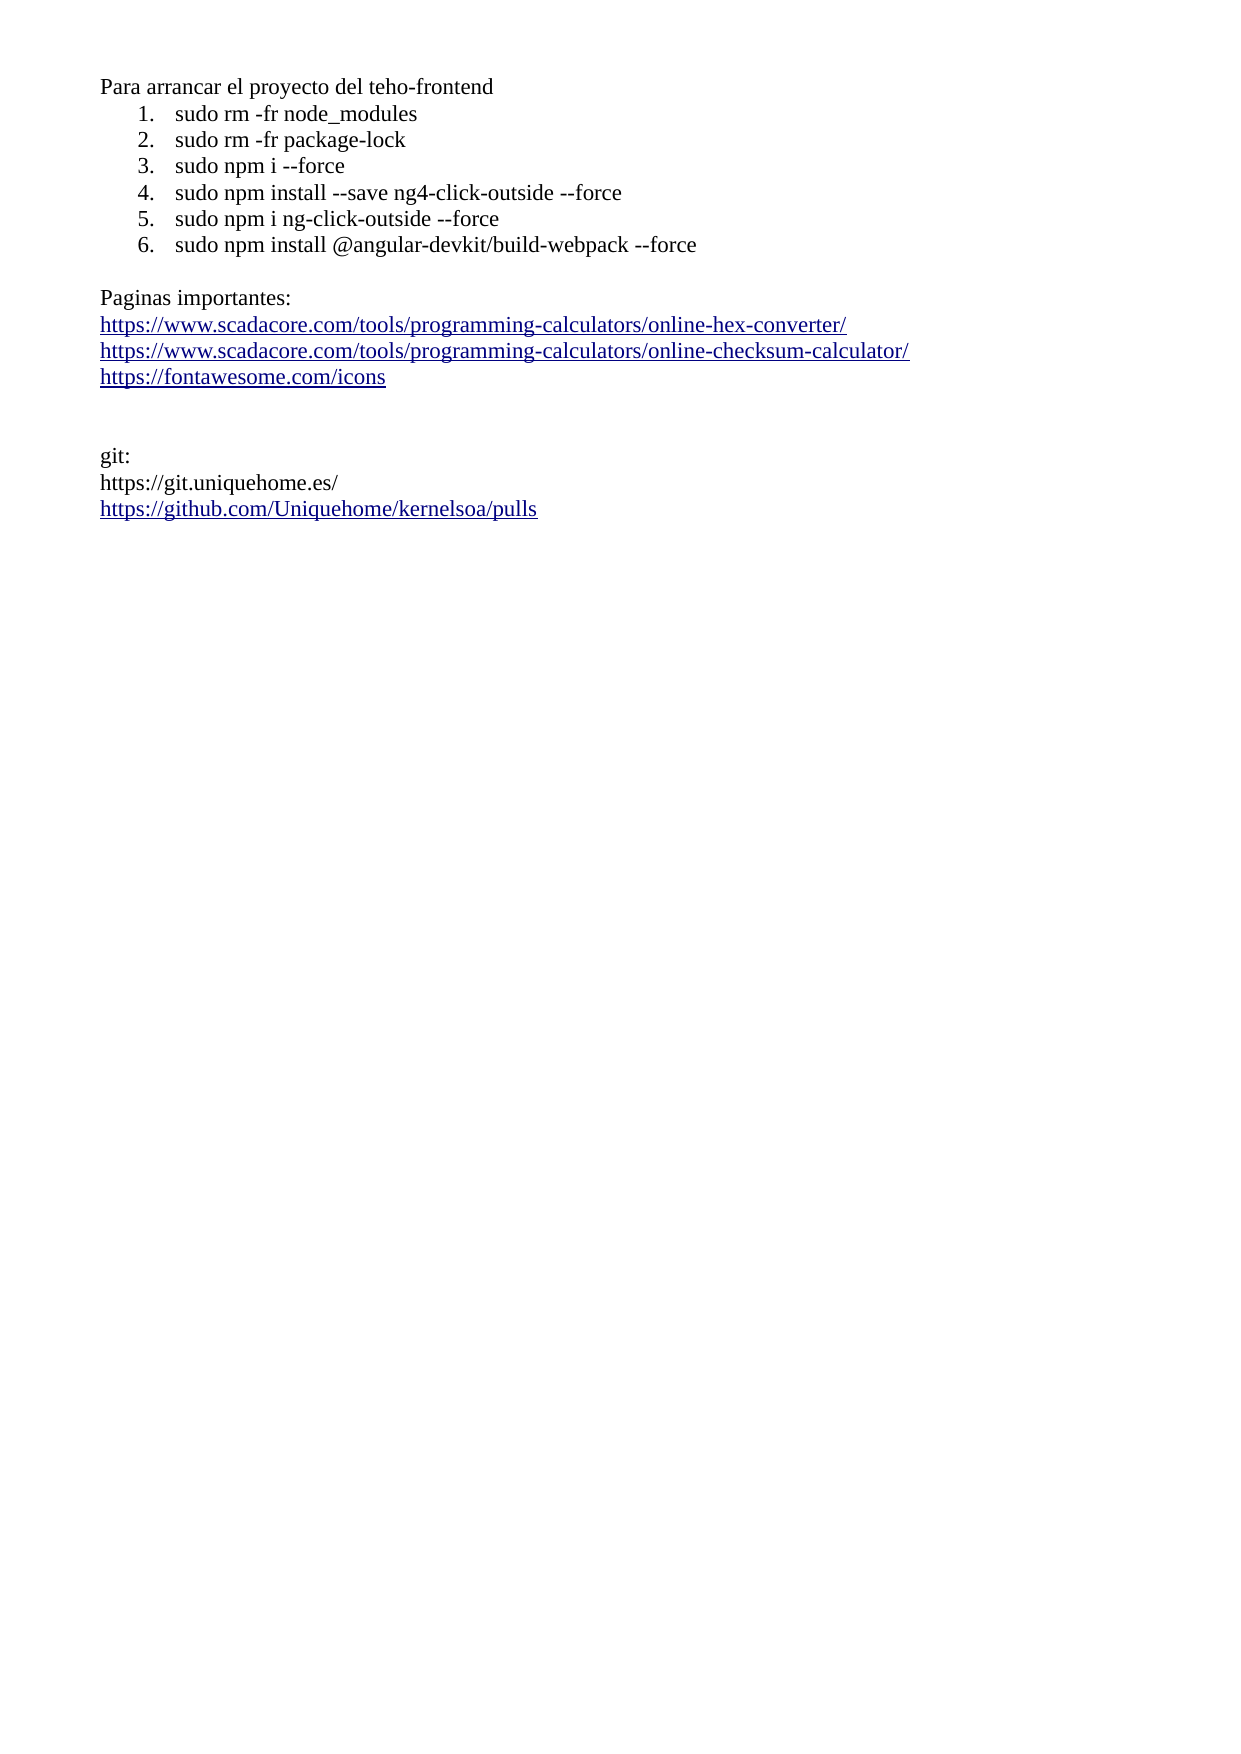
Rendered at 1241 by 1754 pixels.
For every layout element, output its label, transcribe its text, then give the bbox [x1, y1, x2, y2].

text https://www.scadacore.com/tools/programming-calculators/online-hex-converter/ [100, 311, 1162, 337]
list sudo npm i --force [137, 152, 1162, 179]
list sudo rm -fr node_modules [137, 100, 1162, 126]
text https://github.com/Uniquehome/kernelsoa/pulls [100, 495, 1162, 521]
list sudo npm i ng-click-outside --force [137, 205, 1162, 232]
text Paginas importantes: [100, 284, 1162, 311]
list sudo npm install @angular-devkit/build-webpack --force [137, 232, 1162, 258]
list sudo npm install --save ng4-click-outside --force [137, 179, 1162, 205]
text https://fontawesome.com/icons [100, 363, 1162, 390]
list sudo rm -fr package-lock [137, 126, 1162, 152]
text Para arrancar el proyecto del teho-frontend [100, 73, 1162, 100]
text https://git.uniquehome.es/ [100, 469, 1162, 495]
text git: [100, 442, 1162, 469]
text https://www.scadacore.com/tools/programming-calculators/online-checksum-calculator/ [100, 337, 1162, 363]
